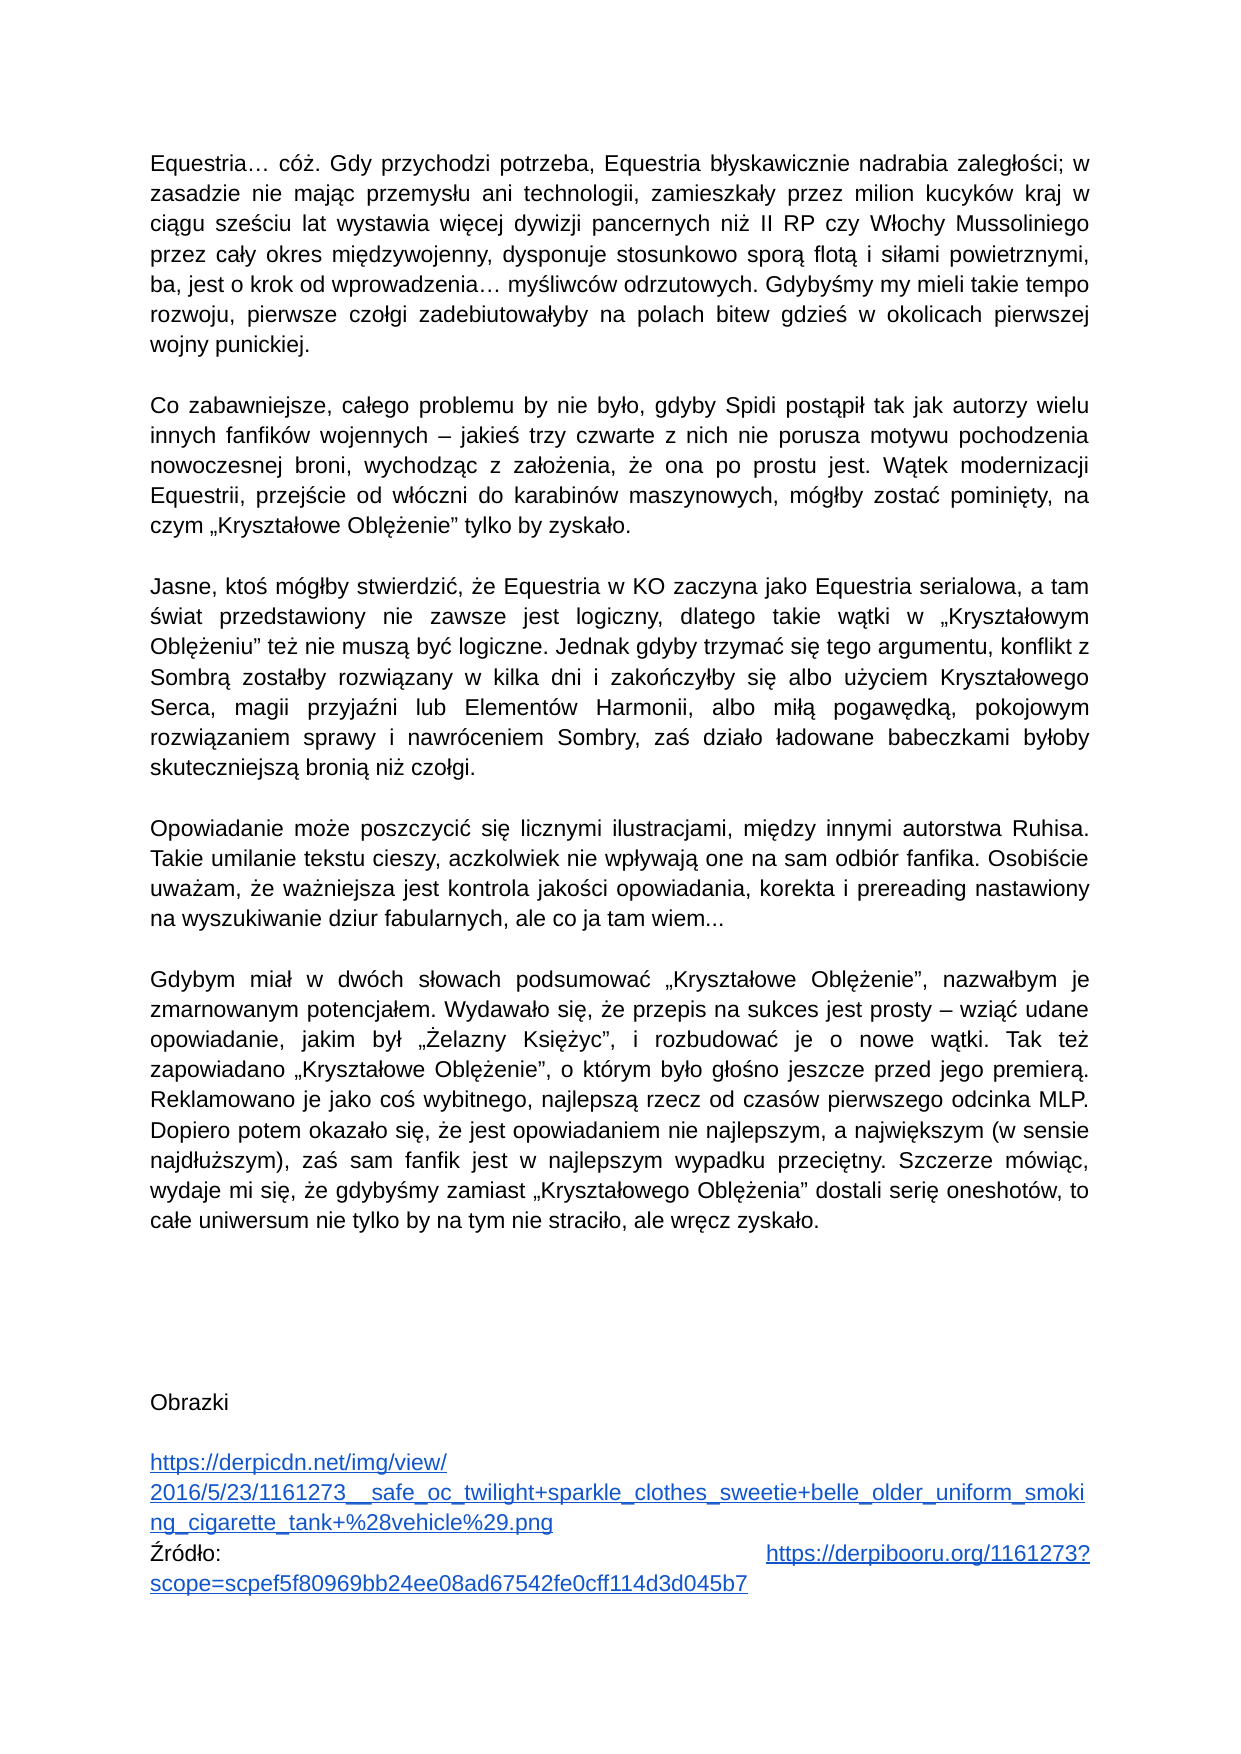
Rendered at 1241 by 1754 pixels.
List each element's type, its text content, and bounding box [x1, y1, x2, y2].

text Co zabawniejsze, całego problemu by nie było, gdyby Spidi postąpił tak jak autorzy wielu innych fanfików wojennych – jakieś trzy czwarte z nich nie porusza motywu pochodzenia nowoczesnej broni, wychodząc z założenia, że ona po prostu jest. Wątek modernizacji Equestrii, przejście od włóczni do karabinów maszynowych, mógłby zostać pominięty, na czym „Kryształowe Oblężenie” tylko by zyskało. [150, 392, 1090, 539]
text Źródło: https://derpibooru.org/1161273?scope=scpef5f80969bb24ee08ad67542fe0cff114d3d045b7 [150, 1539, 1090, 1596]
text Obrazki [150, 1388, 1090, 1415]
text Jasne, ktoś mógłby stwierdzić, że Equestria w KO zaczyna jako Equestria serialowa, a tam świat przedstawiony nie zawsze jest logiczny, dlatego takie wątki w „Kryształowym Oblężeniu” też nie muszą być logiczne. Jednak gdyby trzymać się tego argumentu, konflikt z Sombrą zostałby rozwiązany w kilka dni i zakończyłby się albo użyciem Kryształowego Serca, magii przyjaźni lub Elementów Harmonii, albo miłą pogawędką, pokojowym rozwiązaniem sprawy i nawróceniem Sombry, zaś działo ładowane babeczkami byłoby skuteczniejszą bronią niż czołgi. [150, 573, 1090, 781]
text Gdybym miał w dwóch słowach podsumować „Kryształowe Oblężenie”, nazwałbym je zmarnowanym potencjałem. Wydawało się, że przepis na sukces jest prosty – wziąć udane opowiadanie, jakim był „Żelazny Księżyc”, i rozbudować je o nowe wątki. Tak też zapowiadano „Kryształowe Oblężenie”, o którym było głośno jeszcze przed jego premierą. Reklamowano je jako coś wybitnego, najlepszą rzecz od czasów pierwszego odcinka MLP. Dopiero potem okazało się, że jest opowiadaniem nie najlepszym, a największym (w sensie najdłuższym), zaś sam fanfik jest w najlepszym wypadku przeciętny. Szczerze mówiąc, wydaje mi się, że gdybyśmy zamiast „Kryształowego Oblężenia” dostali serię oneshotów, to całe uniwersum nie tylko by na tym nie straciło, ale wręcz zyskało. [150, 966, 1090, 1234]
text https://derpicdn.net/img/view/2016/5/23/1161273__safe_oc_twilight+sparkle_clothes_sweetie+belle_older_uniform_smoking_cigarette_tank+%28vehicle%29.png [150, 1449, 1090, 1536]
text Opowiadanie może poszczycić się licznymi ilustracjami, między innymi autorstwa Ruhisa. Takie umilanie tekstu cieszy, aczkolwiek nie wpływają one na sam odbiór fanfika. Osobiście uważam, że ważniejsza jest kontrola jakości opowiadania, korekta i prereading nastawiony na wyszukiwanie dziur fabularnych, ale co ja tam wiem... [150, 814, 1090, 932]
text Equestria… cóż. Gdy przychodzi potrzeba, Equestria błyskawicznie nadrabia zaległości; w zasadzie nie mając przemysłu ani technologii, zamieszkały przez milion kucyków kraj w ciągu sześciu lat wystawia więcej dywizji pancernych niż II RP czy Włochy Mussoliniego przez cały okres międzywojenny, dysponuje stosunkowo sporą flotą i siłami powietrznymi, ba, jest o krok od wprowadzenia… myśliwców odrzutowych. Gdybyśmy my mieli takie tempo rozwoju, pierwsze czołgi zadebiutowałyby na polach bitew gdzieś w okolicach pierwszej wojny punickiej. [150, 150, 1090, 358]
